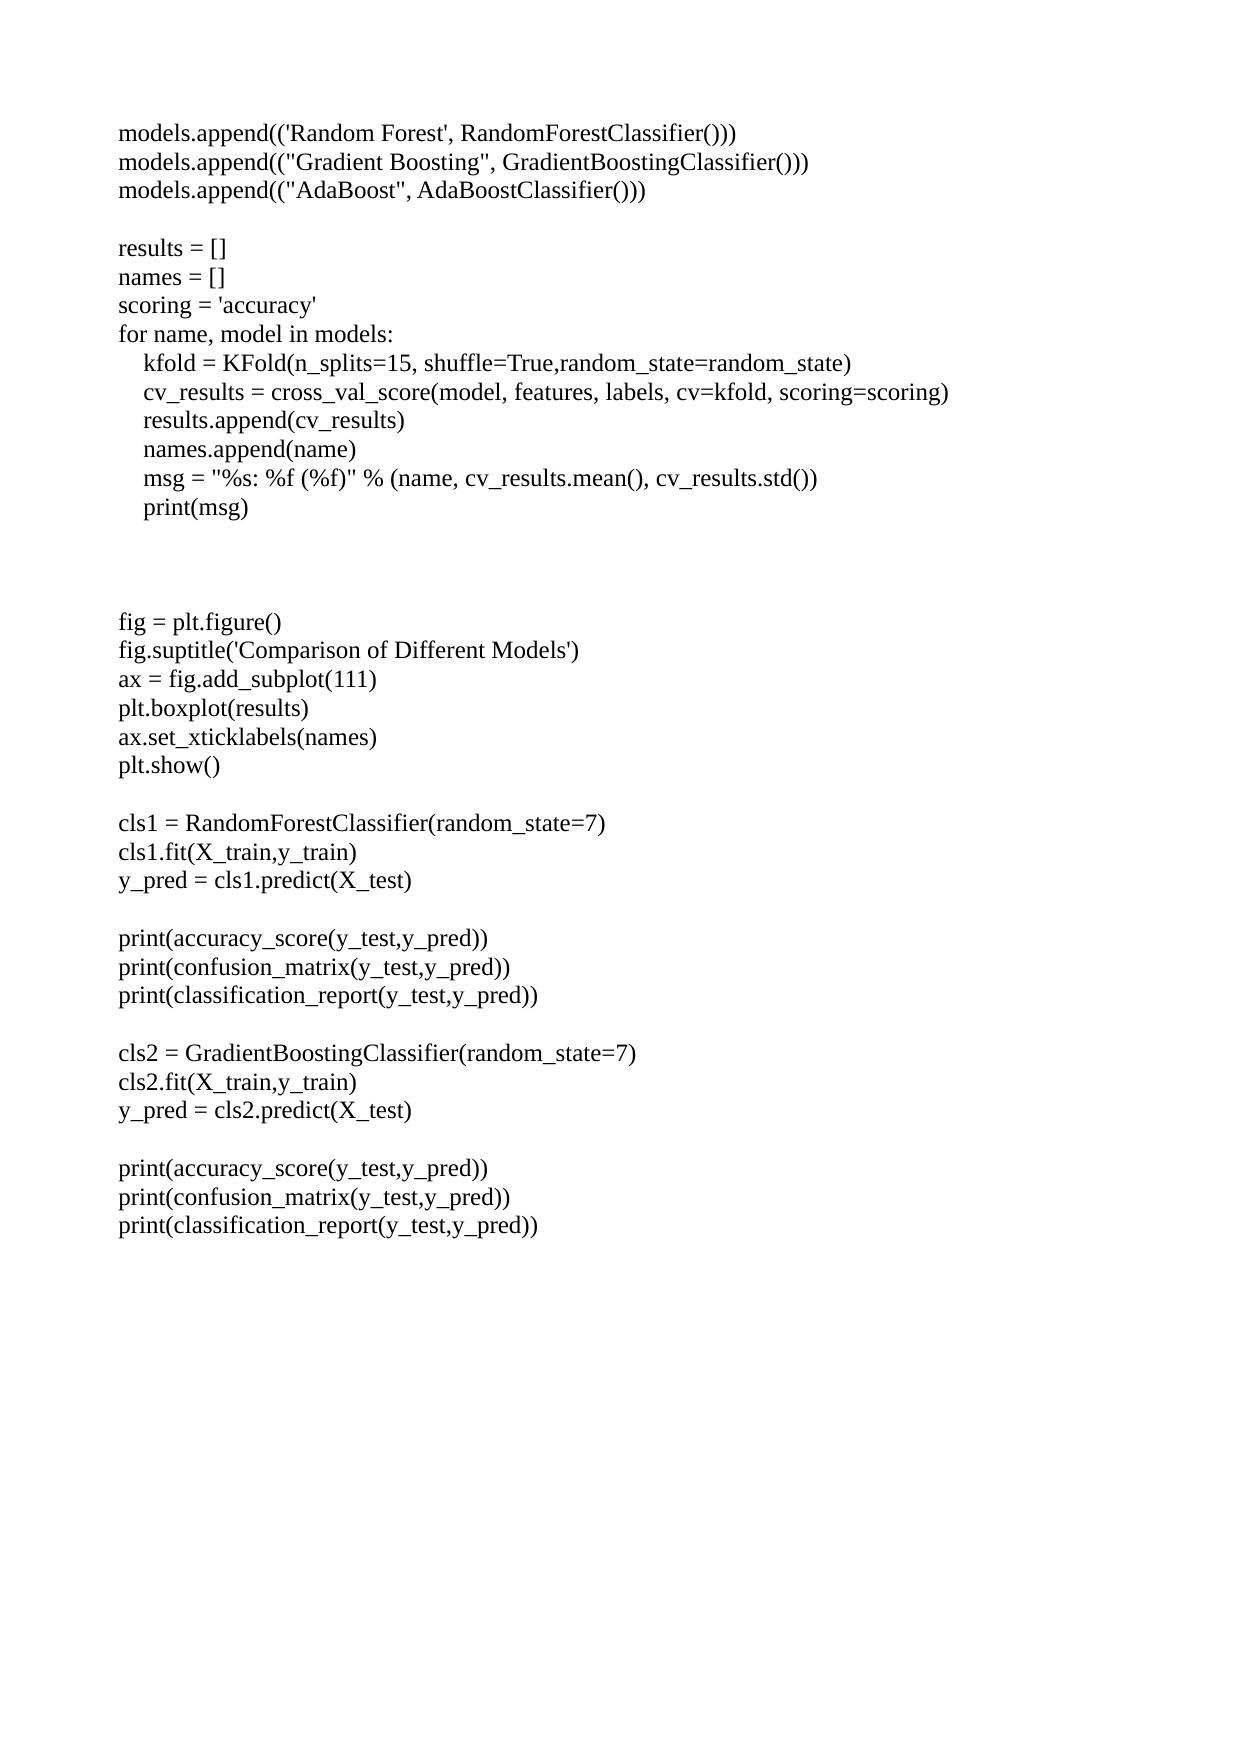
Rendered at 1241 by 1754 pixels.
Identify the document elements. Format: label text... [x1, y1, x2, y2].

text models.append(("AdaBoost", AdaBoostClassifier())) [118, 176, 1122, 204]
text kfold = KFold(n_splits=15, shuffle=True,random_state=random_state) [118, 348, 1122, 377]
text names.append(name) [118, 434, 1122, 463]
text models.append(('Random Forest', RandomForestClassifier())) [118, 118, 1122, 147]
text plt.show() [118, 751, 1122, 779]
text print(accuracy_score(y_test,y_pred)) [118, 923, 1122, 952]
text for name, model in models: [118, 319, 1122, 348]
text msg = "%s: %f (%f)" % (name, cv_results.mean(), cv_results.std()) [118, 463, 1122, 492]
text fig.suptitle('Comparison of Different Models') [118, 636, 1122, 664]
text ax.set_xticklabels(names) [118, 722, 1122, 751]
text print(classification_report(y_test,y_pred)) [118, 1211, 1122, 1239]
text y_pred = cls1.predict(X_test) [118, 866, 1122, 894]
text names = [] [118, 262, 1122, 291]
text print(confusion_matrix(y_test,y_pred)) [118, 1182, 1122, 1211]
text scoring = 'accuracy' [118, 291, 1122, 319]
text cv_results = cross_val_score(model, features, labels, cv=kfold, scoring=scoring) [118, 377, 1122, 406]
text results.append(cv_results) [118, 406, 1122, 434]
text fig = plt.figure() [118, 607, 1122, 636]
text cls1.fit(X_train,y_train) [118, 837, 1122, 866]
text models.append(("Gradient Boosting", GradientBoostingClassifier())) [118, 147, 1122, 176]
text cls2 = GradientBoostingClassifier(random_state=7) [118, 1038, 1122, 1067]
text results = [] [118, 233, 1122, 262]
text print(confusion_matrix(y_test,y_pred)) [118, 952, 1122, 981]
text print(accuracy_score(y_test,y_pred)) [118, 1153, 1122, 1182]
text y_pred = cls2.predict(X_test) [118, 1096, 1122, 1124]
text print(msg) [118, 492, 1122, 521]
text cls1 = RandomForestClassifier(random_state=7) [118, 808, 1122, 837]
text plt.boxplot(results) [118, 693, 1122, 722]
text print(classification_report(y_test,y_pred)) [118, 981, 1122, 1009]
text cls2.fit(X_train,y_train) [118, 1067, 1122, 1096]
text ax = fig.add_subplot(111) [118, 664, 1122, 693]
